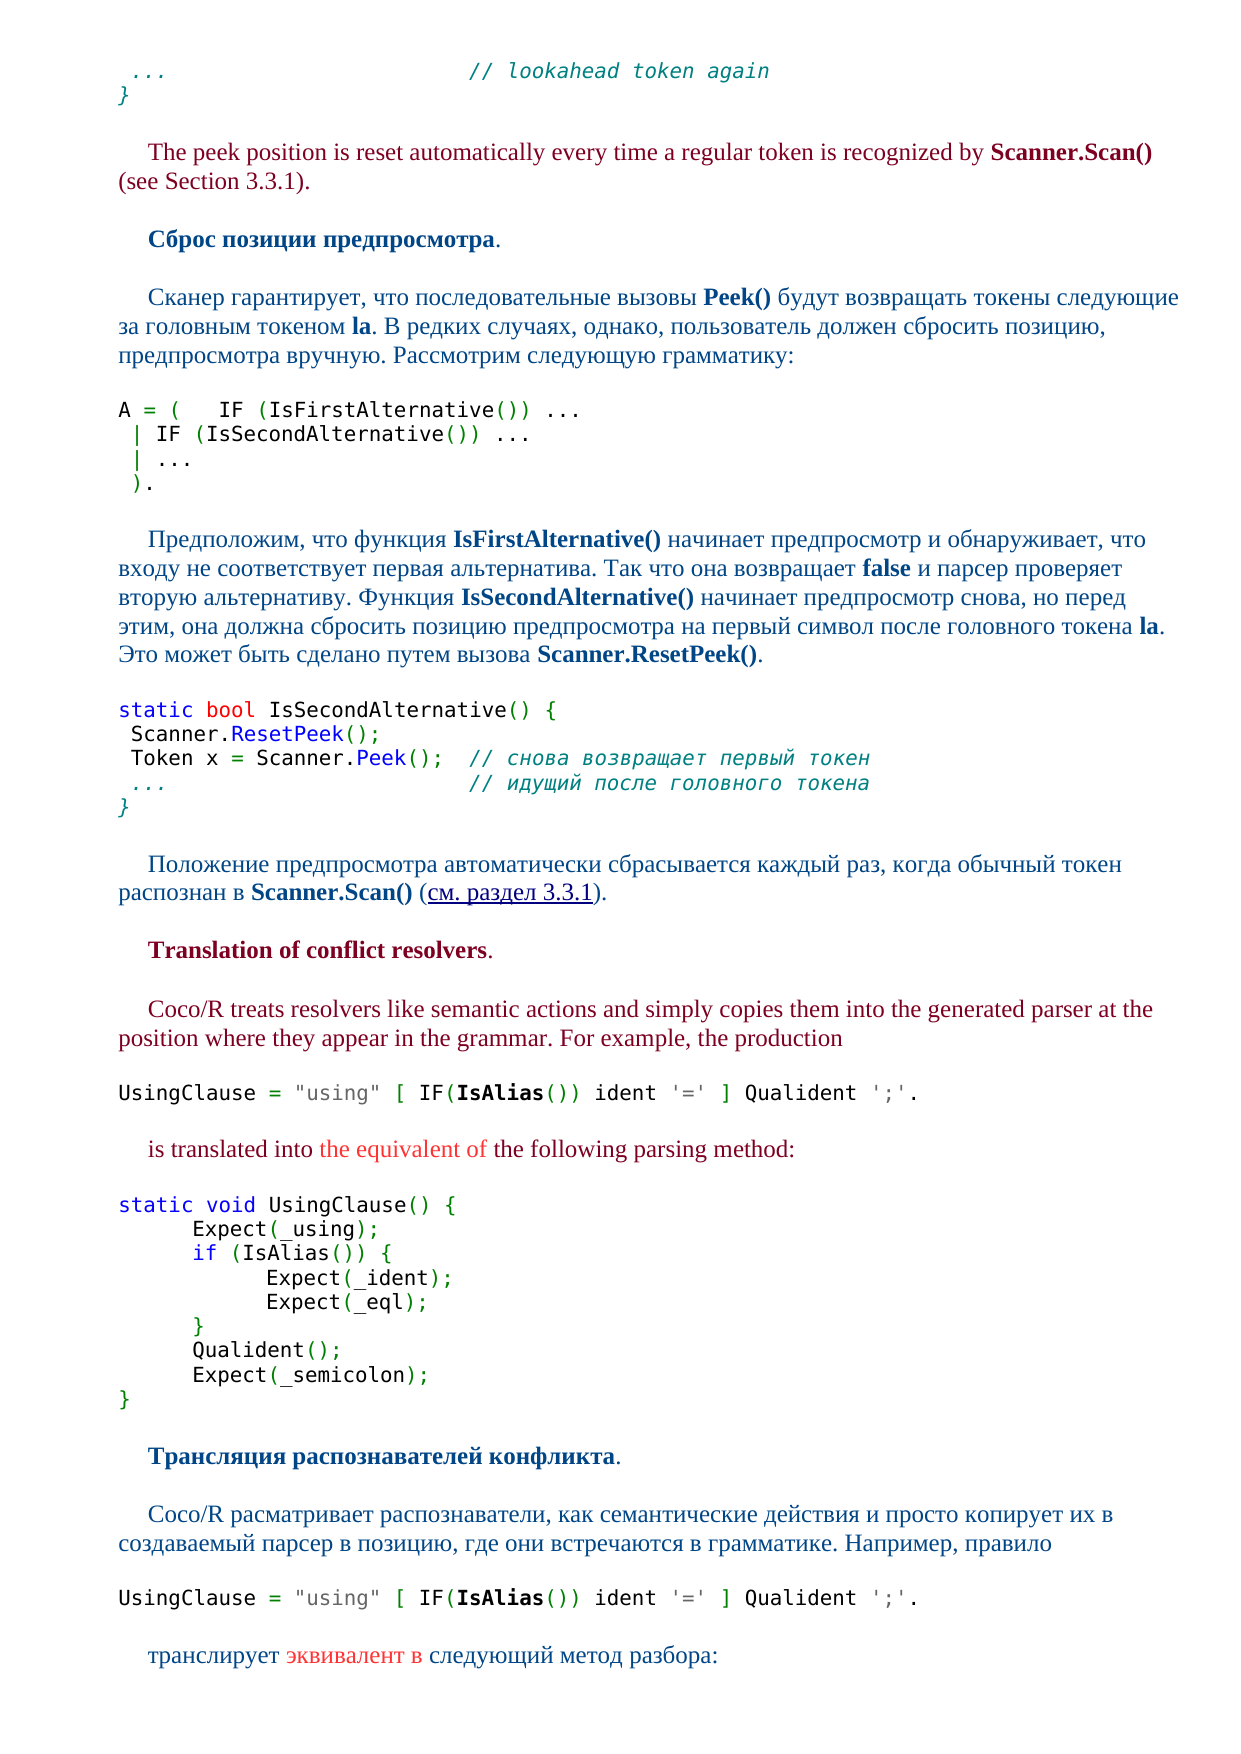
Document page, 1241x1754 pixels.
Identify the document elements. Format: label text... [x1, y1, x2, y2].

text Предположим, что функция IsFirstAlternative() начинает предпросмотр и обнаруживает, что входу не соответствует первая альтернатива. Так что она возвращает false и парсер проверяет вторую альтернативу. Функция IsSecondAlternative() начинает предпросмотр снова, но перед этим, она должна сбросить позицию предпросмотра на первый символ после головного токена la. Это может быть сделано путем вызова Scanner.ResetPeek(). [118, 524, 1181, 668]
text Coco/R treats resolvers like semantic actions and simply copies them into the generated parser at the position where they appear in the grammar. For example, the production [118, 994, 1181, 1051]
text Сканер гарантирует, что последовательные вызовы Peek() будут возвращать токены следующие за головным токеном la. В редких случаях, однако, пользователь должен сбросить позицию, предпросмотра вручную. Рассмотрим следующую грамматику: [118, 282, 1181, 368]
text A = ( IF (IsFirstAlternative()) ... | IF (IsSecondAlternative()) ... | ... ). [118, 398, 1181, 495]
text UsingClause = "using" [ IF(IsAlias()) ident '=' ] Qualident ';'. [118, 1586, 1181, 1610]
text is translated into the equivalent of the following parsing method: [118, 1134, 1181, 1163]
text Трансляция распознавателей конфликта. [118, 1441, 1181, 1469]
text static void UsingClause() { Expect(_using); if (IsAlias()) { Expect(_ident); Expect(_eql); } Qualident(); Expect(_semicolon); } [118, 1193, 1181, 1411]
text Сброс позиции предпросмотра. [118, 224, 1181, 253]
text Coco/R расматривает распознаватели, как семантические действия и просто копирует их в создаваемый парсер в позицию, где они встречаются в грамматике. Например, правило [118, 1499, 1181, 1556]
text Положение предпросмотра автоматически сбрасывается каждый раз, когда обычный токен распознан в Scanner.Scan() (см. раздел 3.3.1). [118, 849, 1181, 906]
text The peek position is reset automatically every time a regular token is recognized by Scanner.Scan() (see Section 3.3.1). [118, 137, 1181, 194]
text транслирует эквивалент в следующий метод разбора: [118, 1640, 1181, 1668]
text UsingClause = "using" [ IF(IsAlias()) ident '=' ] Qualident ';'. [118, 1081, 1181, 1105]
text static bool IsSecondAlternative() { Scanner.ResetPeek(); Token x = Scanner.Peek(); // снова возвращает первый токен ... // идущий после головного токена } [118, 698, 1181, 819]
text Translation of conflict resolvers. [118, 936, 1181, 964]
text ... // lookahead token again } [118, 59, 1181, 108]
